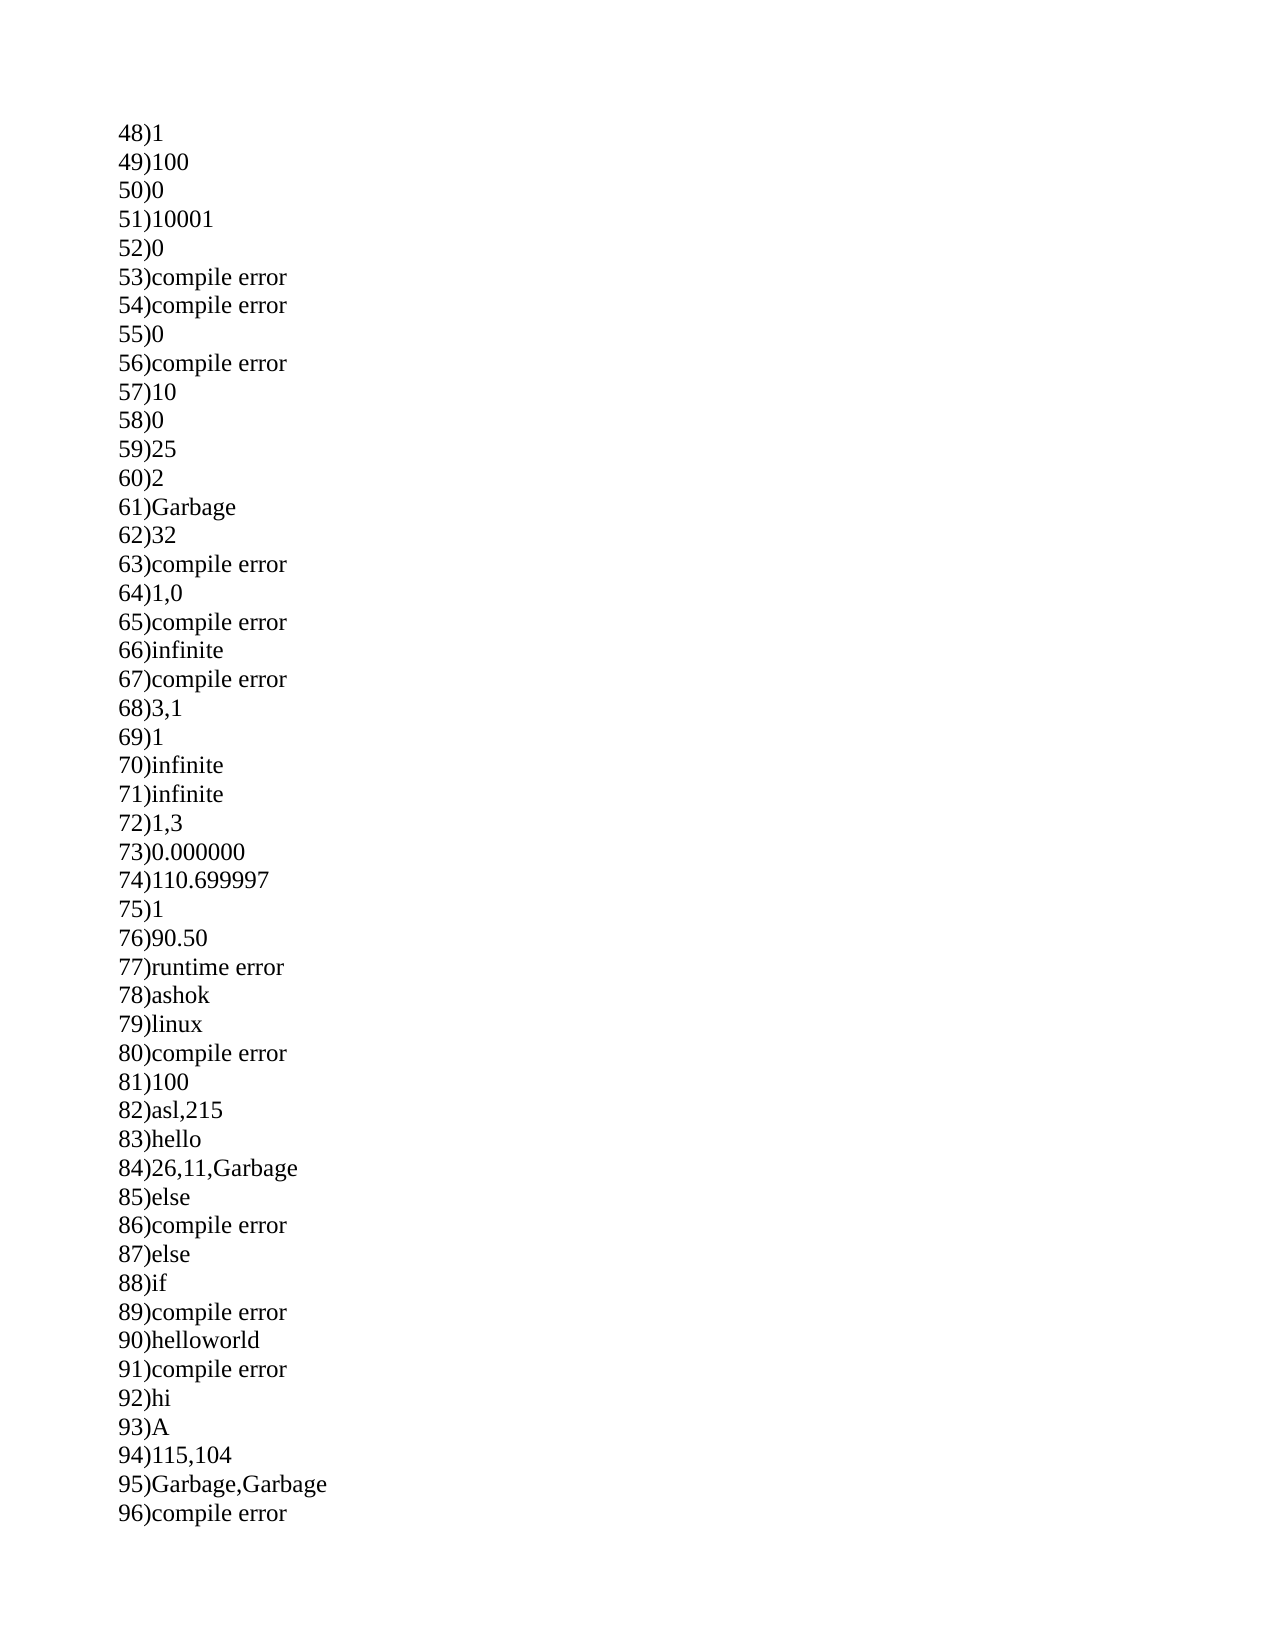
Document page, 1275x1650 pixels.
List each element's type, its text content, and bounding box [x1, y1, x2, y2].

text 81)100 [118, 1067, 1157, 1096]
text 87)else [118, 1239, 1157, 1268]
text 96)compile error [118, 1498, 1157, 1527]
text 84)26,11,Garbage [118, 1153, 1157, 1182]
text 77)runtime error [118, 952, 1157, 981]
text 49)100 [118, 147, 1157, 176]
text 51)10001 [118, 204, 1157, 233]
text 82)asl,215 [118, 1096, 1157, 1124]
text 64)1,0 [118, 578, 1157, 607]
text 90)helloworld [118, 1326, 1157, 1354]
text 50)0 [118, 176, 1157, 204]
text 79)linux [118, 1009, 1157, 1038]
text 88)if [118, 1268, 1157, 1297]
text 78)ashok [118, 981, 1157, 1009]
text 61)Garbage [118, 492, 1157, 521]
text 57)10 [118, 377, 1157, 406]
text 54)compile error [118, 291, 1157, 319]
text 69)1 [118, 722, 1157, 751]
text 65)compile error [118, 607, 1157, 636]
text 83)hello [118, 1124, 1157, 1153]
text 58)0 [118, 406, 1157, 434]
text 56)compile error [118, 348, 1157, 377]
text 60)2 [118, 463, 1157, 492]
text 89)compile error [118, 1297, 1157, 1326]
text 94)115,104 [118, 1441, 1157, 1469]
text 59)25 [118, 434, 1157, 463]
text 86)compile error [118, 1211, 1157, 1239]
text 95)Garbage,Garbage [118, 1469, 1157, 1498]
text 71)infinite [118, 779, 1157, 808]
text 70)infinite [118, 751, 1157, 779]
text 93)A [118, 1412, 1157, 1441]
text 72)1,3 [118, 808, 1157, 837]
text 62)32 [118, 521, 1157, 549]
text 52)0 [118, 233, 1157, 262]
text 68)3,1 [118, 693, 1157, 722]
text 91)compile error [118, 1354, 1157, 1383]
text 66)infinite [118, 636, 1157, 664]
text 92)hi [118, 1383, 1157, 1412]
text 55)0 [118, 319, 1157, 348]
text 74)110.699997 [118, 866, 1157, 894]
text 75)1 [118, 894, 1157, 923]
text 67)compile error [118, 664, 1157, 693]
text 76)90.50 [118, 923, 1157, 952]
text 73)0.000000 [118, 837, 1157, 866]
text 85)else [118, 1182, 1157, 1211]
text 53)compile error [118, 262, 1157, 291]
text 80)compile error [118, 1038, 1157, 1067]
text 63)compile error [118, 549, 1157, 578]
text 48)1 [118, 118, 1157, 147]
